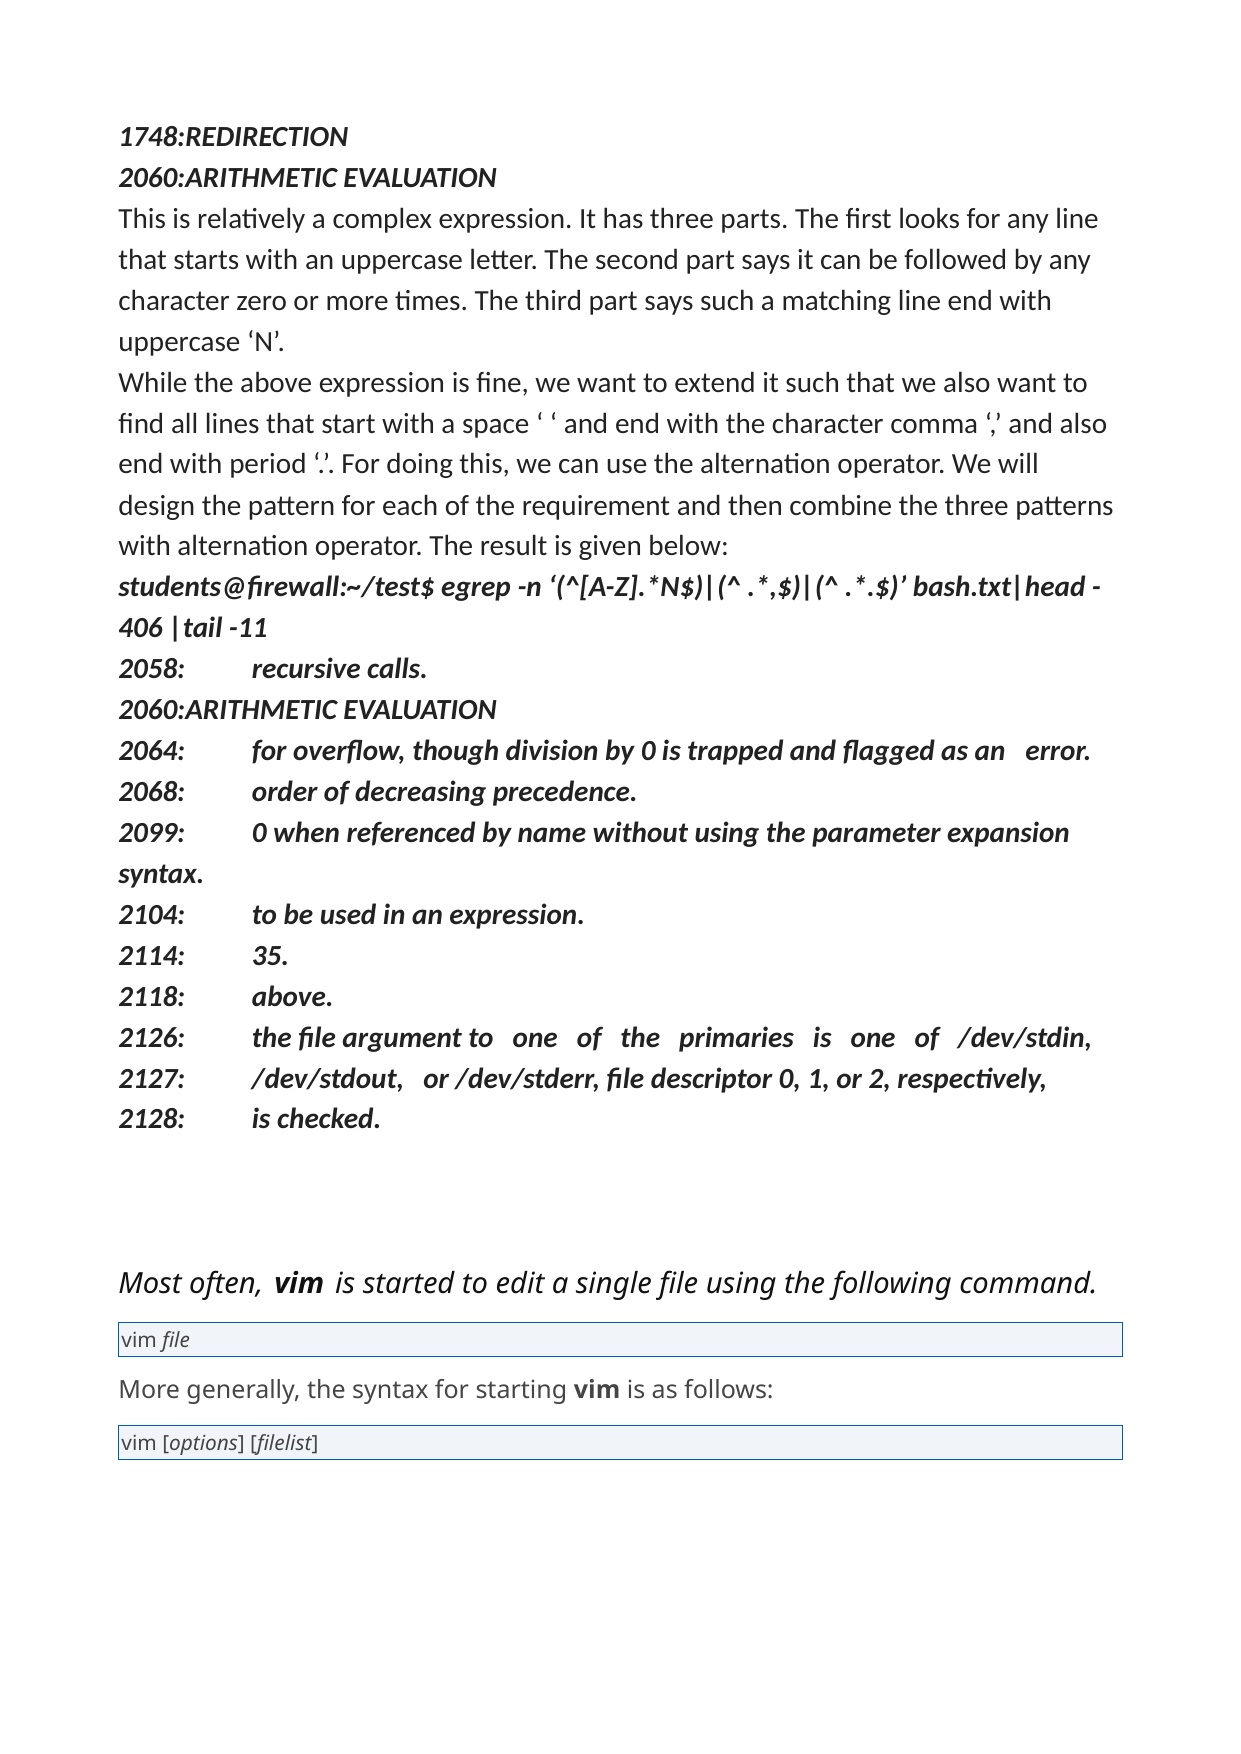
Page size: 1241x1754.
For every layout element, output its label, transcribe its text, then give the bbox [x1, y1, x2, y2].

text 2127: /dev/stdout, or /dev/stderr, file descriptor 0, 1, or 2, respectively, [118, 1060, 1122, 1095]
text 2064: for overflow, though division by 0 is trapped and flagged as an error. [118, 732, 1122, 768]
text 2126: the file argument to one of the primaries is one of /dev/stdin, [118, 1019, 1122, 1054]
text 2114: 35. [118, 937, 1122, 972]
text 1748:REDIRECTION [118, 118, 1122, 154]
text More generally, the syntax for starting vim is as follows: [118, 1371, 1122, 1405]
text 2060:ARITHMETIC EVALUATION [118, 691, 1122, 727]
text 2099: 0 when referenced by name without using the parameter expansion syntax. [118, 814, 1122, 891]
text 2060:ARITHMETIC EVALUATION [118, 159, 1122, 195]
text 2058: recursive calls. [118, 650, 1122, 686]
text Most often, vim is started to edit a single file using the following command. [118, 1262, 1122, 1302]
text vim [options] [filelist] [119, 1426, 1122, 1459]
text 2128: is checked. [118, 1101, 1122, 1136]
text 2118: above. [118, 978, 1122, 1013]
text This is relatively a complex expression. It has three parts. The first looks for any line that starts with an uppercase letter. The second part says it can be followed by any character zero or more times. The third part says such a matching line end with uppercase ‘N’. [118, 200, 1122, 358]
text While the above expression is fine, we want to extend it such that we also want to find all lines that start with a space ‘ ‘ and end with the character comma ‘,’ and also end with period ‘.’. For doing this, we can use the alternation operator. We will design the pattern for each of the requirement and then combine the three patterns with alternation operator. The result is given below: [118, 364, 1122, 563]
text 2068: order of decreasing precedence. [118, 773, 1122, 809]
text students@firewall:~/test$ egrep -n ‘(^[A-Z].*N$)|(^ .*,$)|(^ .*.$)’ bash.txt|head -406 |tail -11 [118, 568, 1122, 645]
text vim file [119, 1323, 1122, 1356]
text 2104: to be used in an expression. [118, 896, 1122, 932]
